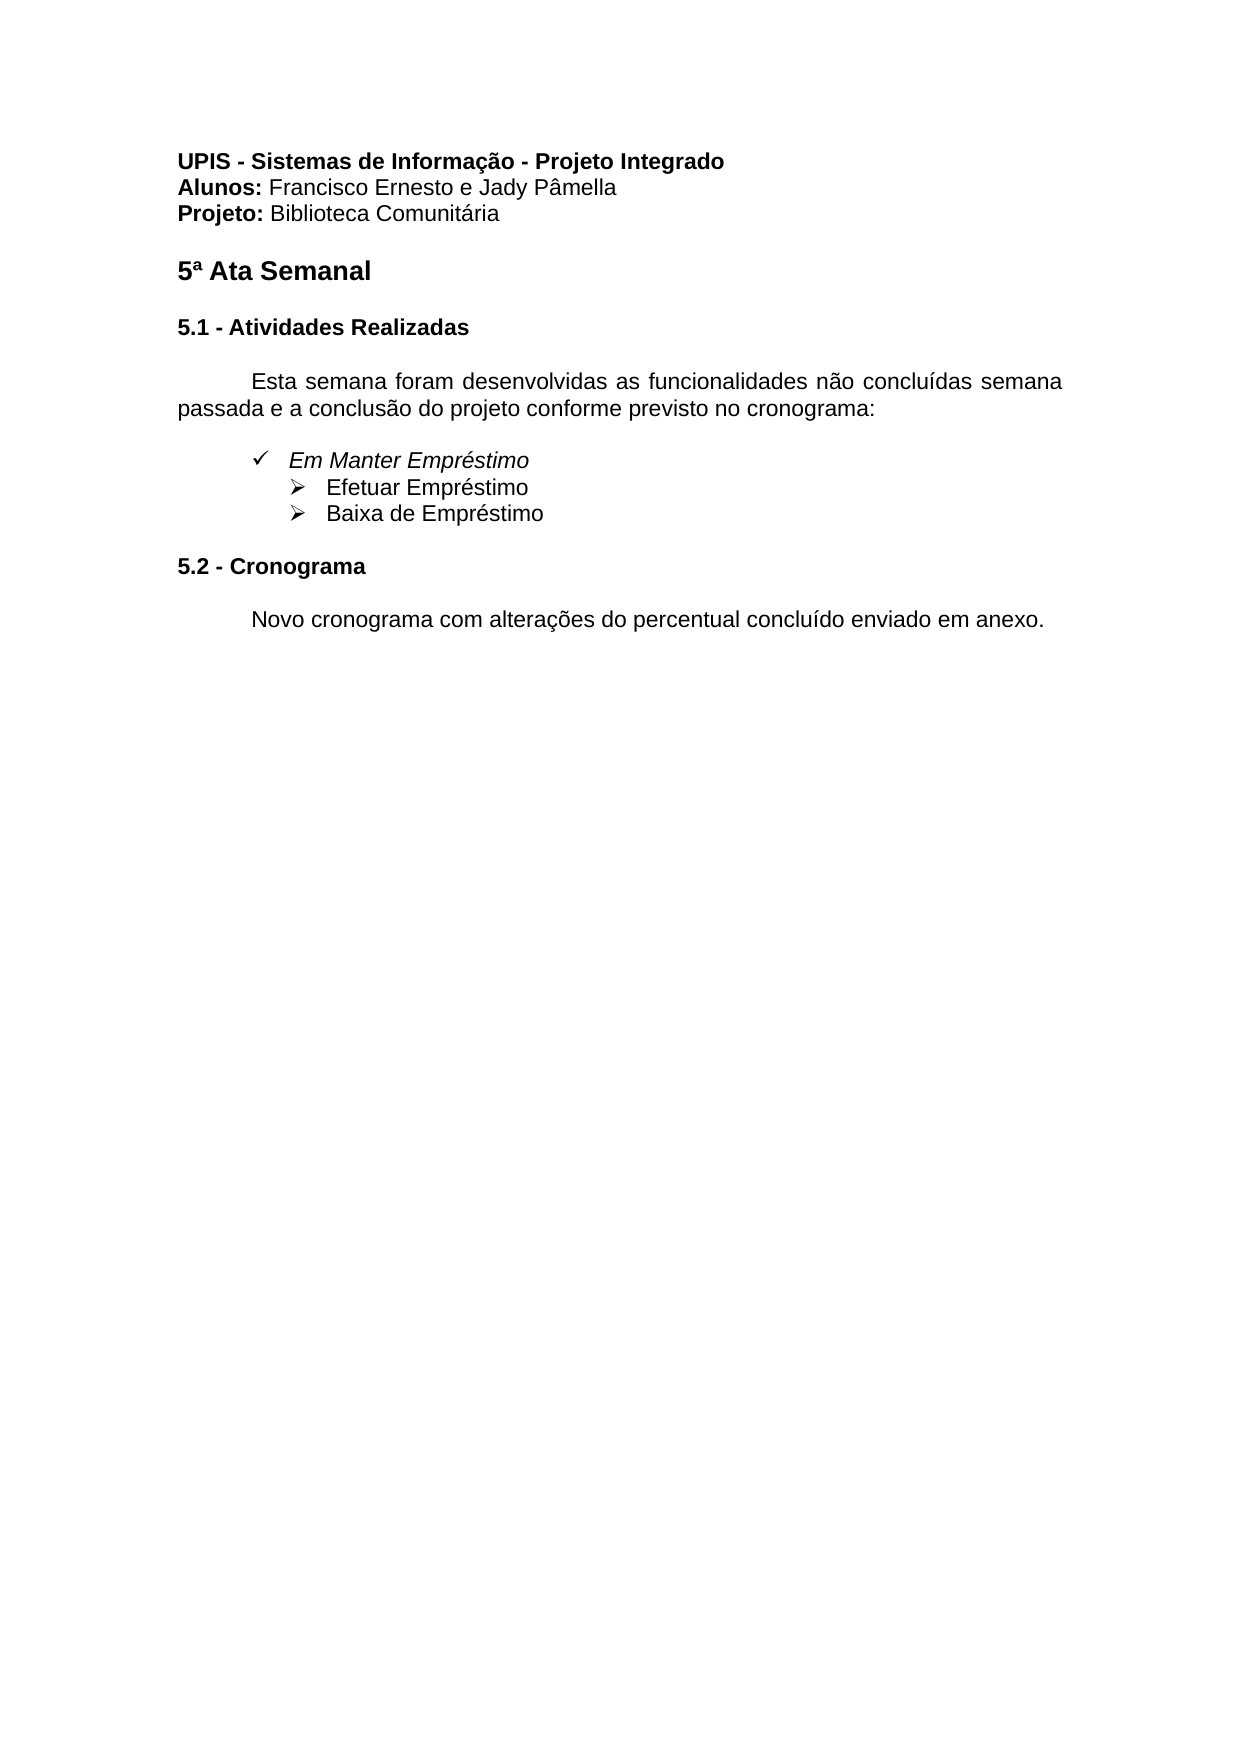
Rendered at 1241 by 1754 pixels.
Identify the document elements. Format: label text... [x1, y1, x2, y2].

text 5ª Ata Semanal [177, 255, 1063, 286]
list Efetuar Empréstimo [288, 474, 1063, 500]
list Baixa de Empréstimo [288, 500, 1063, 526]
text Alunos: Francisco Ernesto e Jady Pâmella [177, 174, 1063, 200]
list Em Manter Empréstimo [251, 447, 1063, 474]
text UPIS - Sistemas de Informação - Projeto Integrado [177, 148, 1063, 174]
text Projeto: Biblioteca Comunitária [177, 200, 1063, 227]
text Novo cronograma com alterações do percentual concluído enviado em anexo. [177, 606, 1063, 632]
text 5.1 - Atividades Realizadas [177, 314, 1063, 340]
text 5.2 - Cronograma [177, 553, 1063, 579]
text Esta semana foram desenvolvidas as funcionalidades não concluídas semana passada e a conclusão do projeto conforme previsto no cronograma: [177, 368, 1063, 421]
